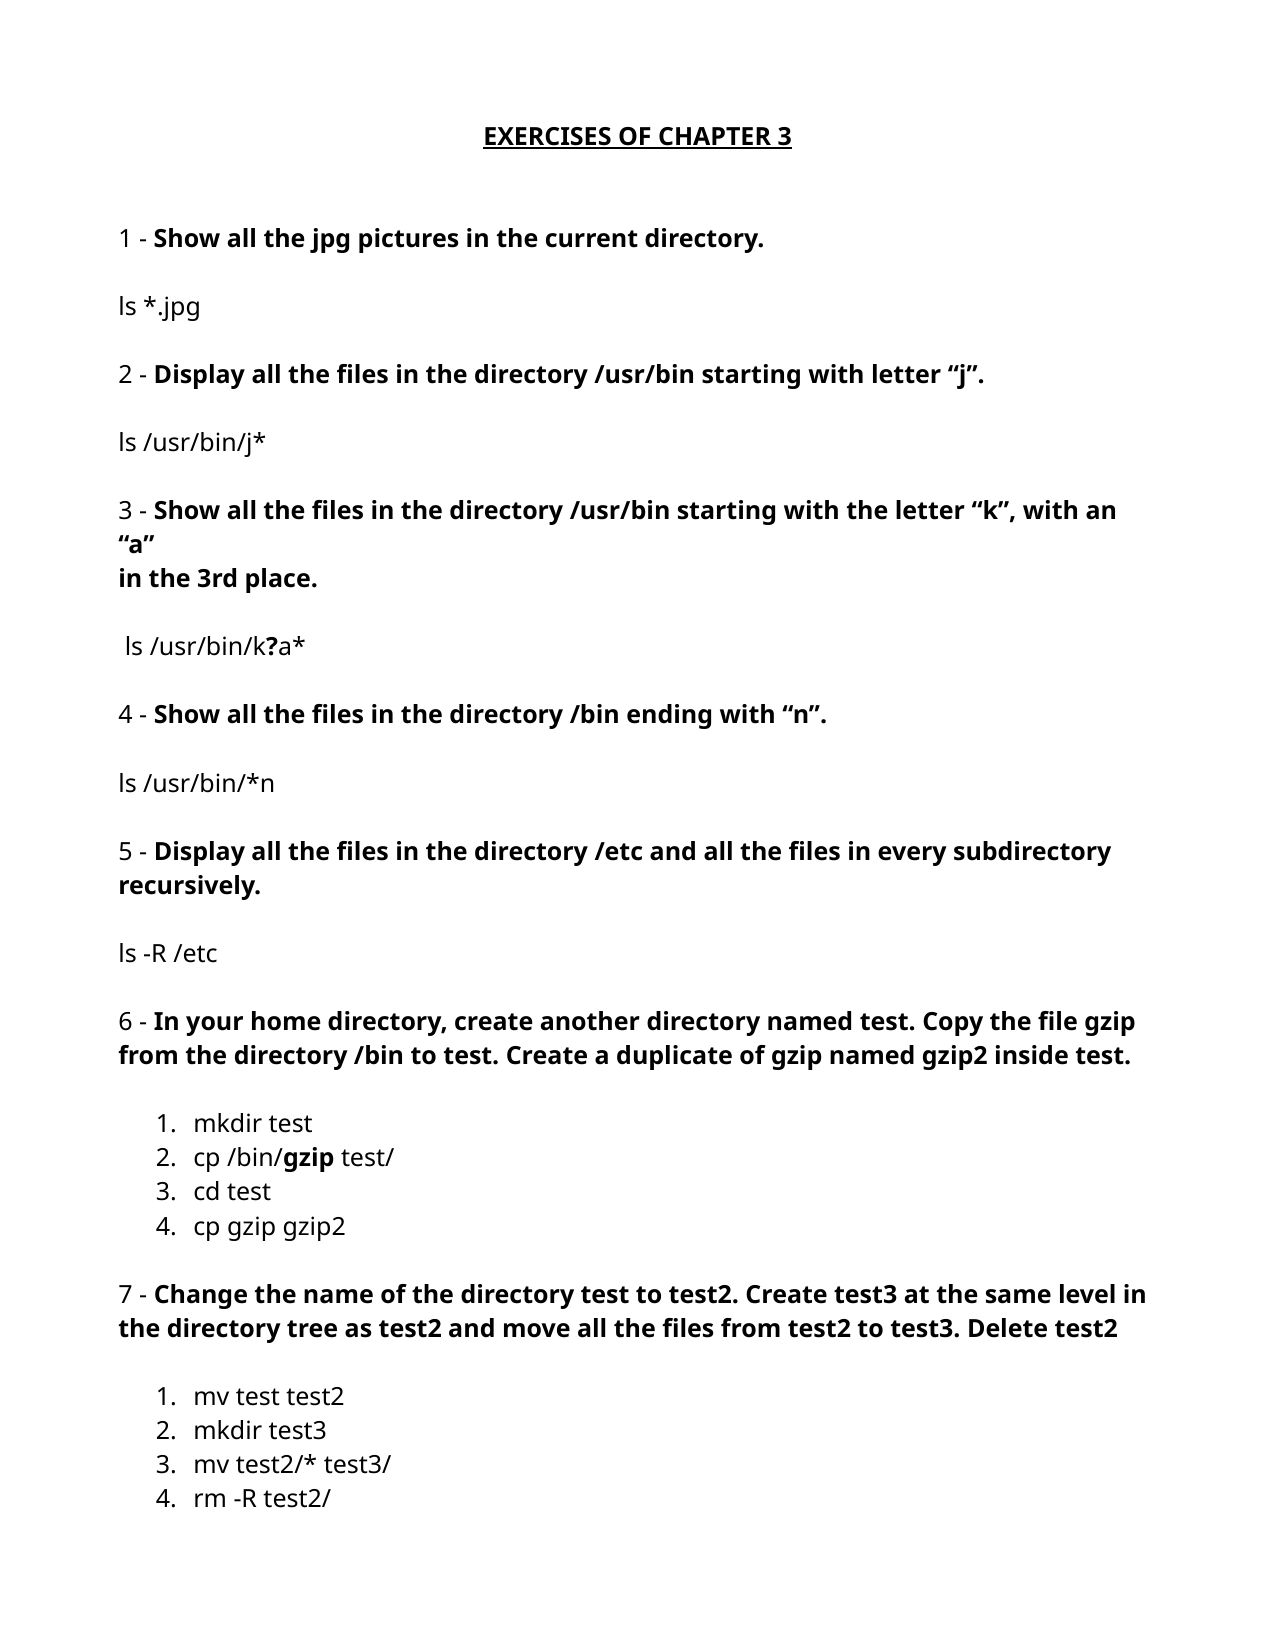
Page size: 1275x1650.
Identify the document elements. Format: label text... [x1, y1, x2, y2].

text 7 - Change the name of the directory test to test2. Create test3 at the same level in the directory tree as test2 and move all the files from test2 to test3. Delete test2 [118, 1276, 1157, 1344]
list mv test test2 [156, 1378, 1157, 1412]
text 6 - In your home directory, create another directory named test. Copy the file gzip from the directory /bin to test. Create a duplicate of gzip named gzip2 inside test. [118, 1004, 1157, 1072]
list rm -R test2/ [156, 1481, 1157, 1515]
text ls /usr/bin/*n [118, 765, 1157, 799]
text 3 - Show all the files in the directory /usr/bin starting with the letter “k”, with an “a” [118, 493, 1157, 561]
list mkdir test3 [156, 1412, 1157, 1447]
list mv test2/* test3/ [156, 1447, 1157, 1481]
text ls /usr/bin/k?a* [118, 629, 1157, 663]
text 1 - Show all the jpg pictures in the current directory. [118, 220, 1157, 254]
text ls *.jpg [118, 288, 1157, 322]
text ls /usr/bin/j* [118, 425, 1157, 459]
list cd test [156, 1174, 1157, 1208]
text EXERCISES OF CHAPTER 3 [118, 118, 1157, 152]
text 4 - Show all the files in the directory /bin ending with “n”. [118, 697, 1157, 731]
list cp /bin/gzip test/ [156, 1140, 1157, 1174]
list mkdir test [156, 1106, 1157, 1140]
text 2 - Display all the files in the directory /usr/bin starting with letter “j”. [118, 357, 1157, 391]
list cp gzip gzip2 [156, 1208, 1157, 1242]
text ls -R /etc [118, 936, 1157, 970]
text 5 - Display all the files in the directory /etc and all the files in every subdirectory recursively. [118, 833, 1157, 902]
text in the 3rd place. [118, 561, 1157, 595]
